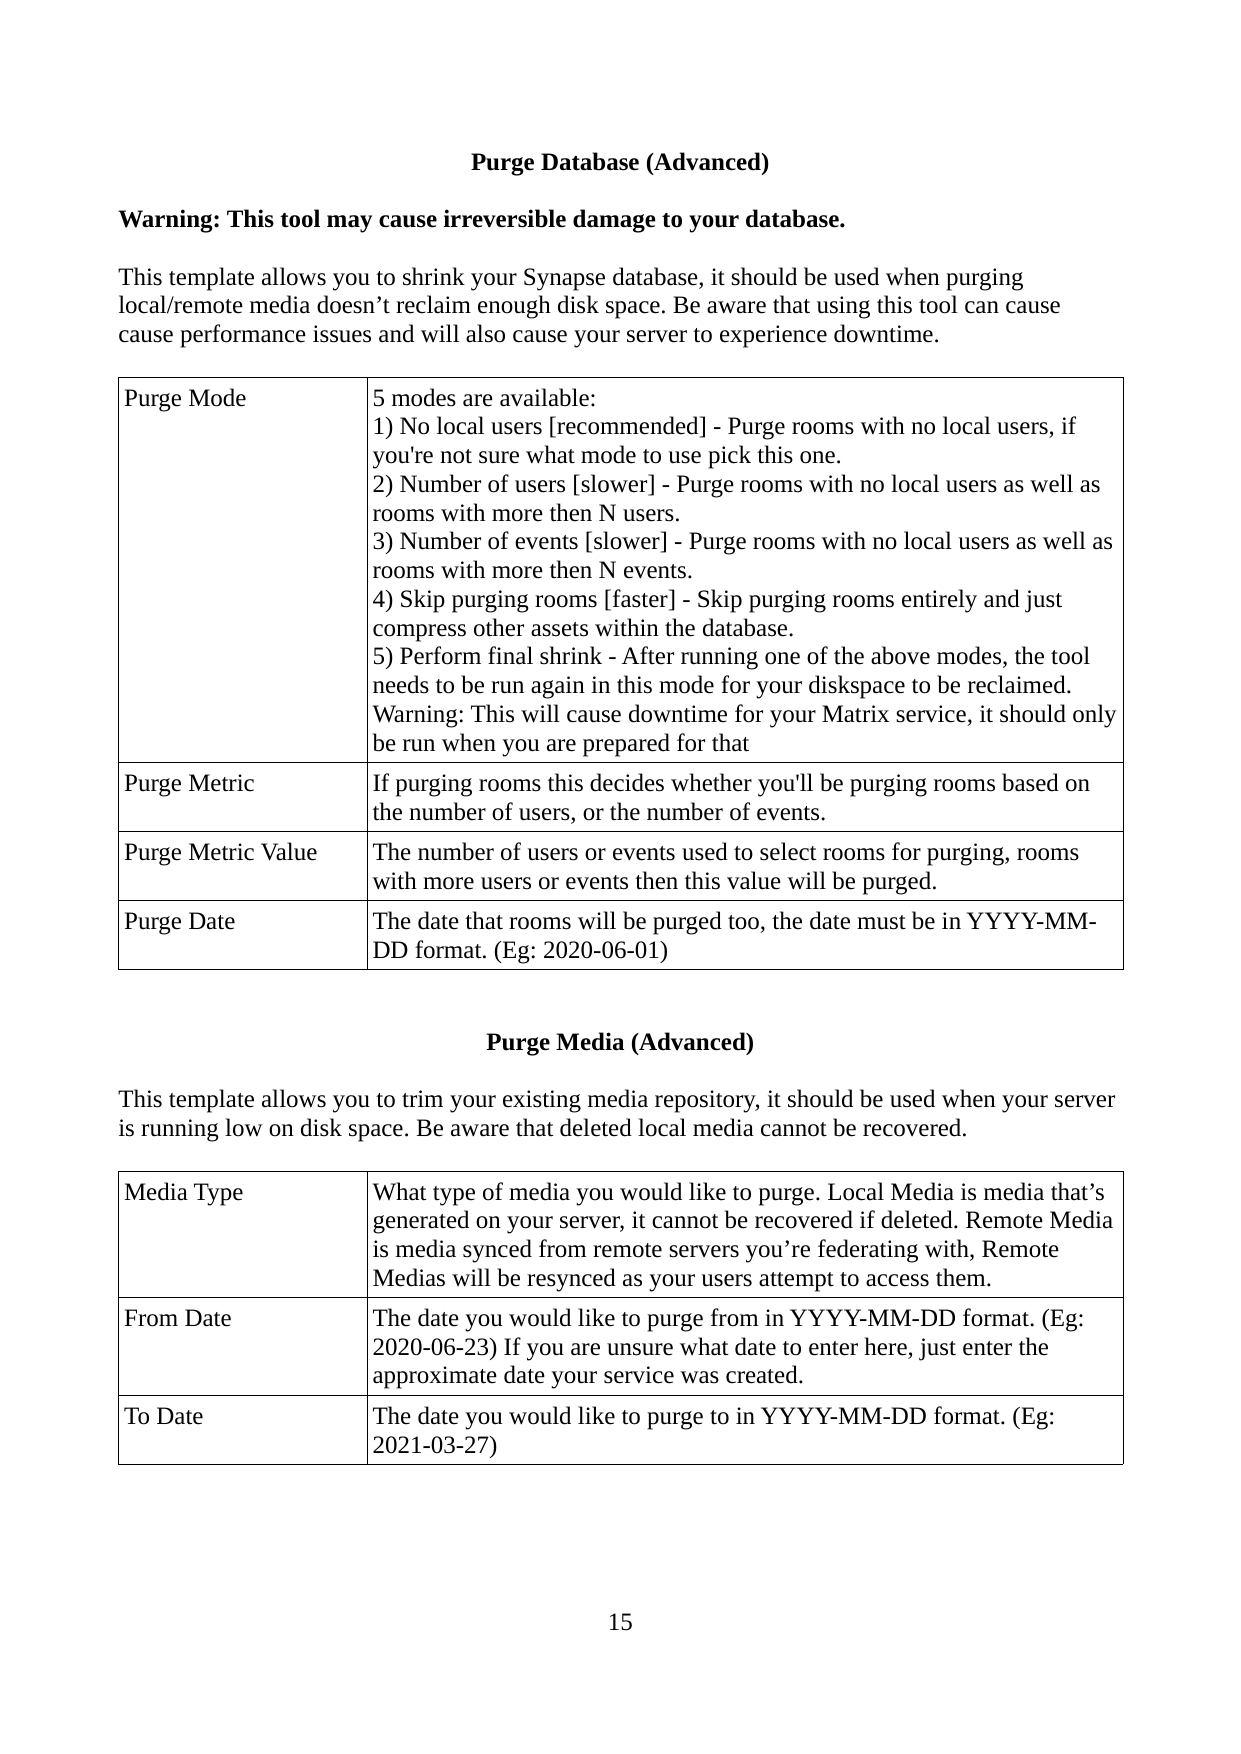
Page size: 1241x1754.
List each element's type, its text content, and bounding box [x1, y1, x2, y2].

table_header Purge Mode [119, 378, 367, 762]
table_header 5 modes are available: 1) No local users [recommended] - Purge rooms with no local users, if you're not sure what mode to use pick this one. 2) Number of users [slower] - Purge rooms with no local users as well as rooms with more then N users. 3) Number of events [slower] - Purge rooms with no local users as well as rooms with more then N events. 4) Skip purging rooms [faster] - Skip purging rooms entirely and just compress other assets within the database. 5) Perform final shrink - After running one of the above modes, the tool needs to be run again in this mode for your diskspace to be reclaimed. Warning: This will cause downtime for your Matrix service, it should only be run when you are prepared for that [368, 378, 1123, 762]
table_cell From Date [119, 1298, 367, 1395]
text This template allows you to shrink your Synapse database, it should be used when purging local/remote media doesn’t reclaim enough disk space. Be aware that using this tool can cause cause performance issues and will also cause your server to experience downtime. [118, 262, 1122, 348]
table_cell The date you would like to purge to in YYYY-MM-DD format. (Eg: 2021-03-27) [368, 1396, 1123, 1464]
table_cell To Date [119, 1396, 367, 1464]
text Purge Media (Advanced) [118, 1027, 1122, 1056]
text Purge Database (Advanced) [118, 147, 1122, 176]
table_cell Purge Date [119, 901, 367, 969]
text This template allows you to trim your existing media repository, it should be used when your server is running low on disk space. Be aware that deleted local media cannot be recovered. [118, 1084, 1122, 1142]
table_cell The date you would like to purge from in YYYY-MM-DD format. (Eg: 2020-06-23) If you are unsure what date to enter here, just enter the approximate date your service was created. [368, 1298, 1123, 1395]
table_cell The number of users or events used to select rooms for purging, rooms with more users or events then this value will be purged. [368, 832, 1123, 900]
table_cell Purge Metric [119, 763, 367, 831]
table_header What type of media you would like to purge. Local Media is media that’s generated on your server, it cannot be recovered if deleted. Remote Media is media synced from remote servers you’re federating with, Remote Medias will be resynced as your users attempt to access them. [368, 1172, 1123, 1297]
table_header Media Type [119, 1172, 367, 1297]
table_cell Purge Metric Value [119, 832, 367, 900]
table_cell If purging rooms this decides whether you'll be purging rooms based on the number of users, or the number of events. [368, 763, 1123, 831]
table_cell The date that rooms will be purged too, the date must be in YYYY-MM-DD format. (Eg: 2020-06-01) [368, 901, 1123, 969]
text Warning: This tool may cause irreversible damage to your database. [118, 204, 1122, 233]
